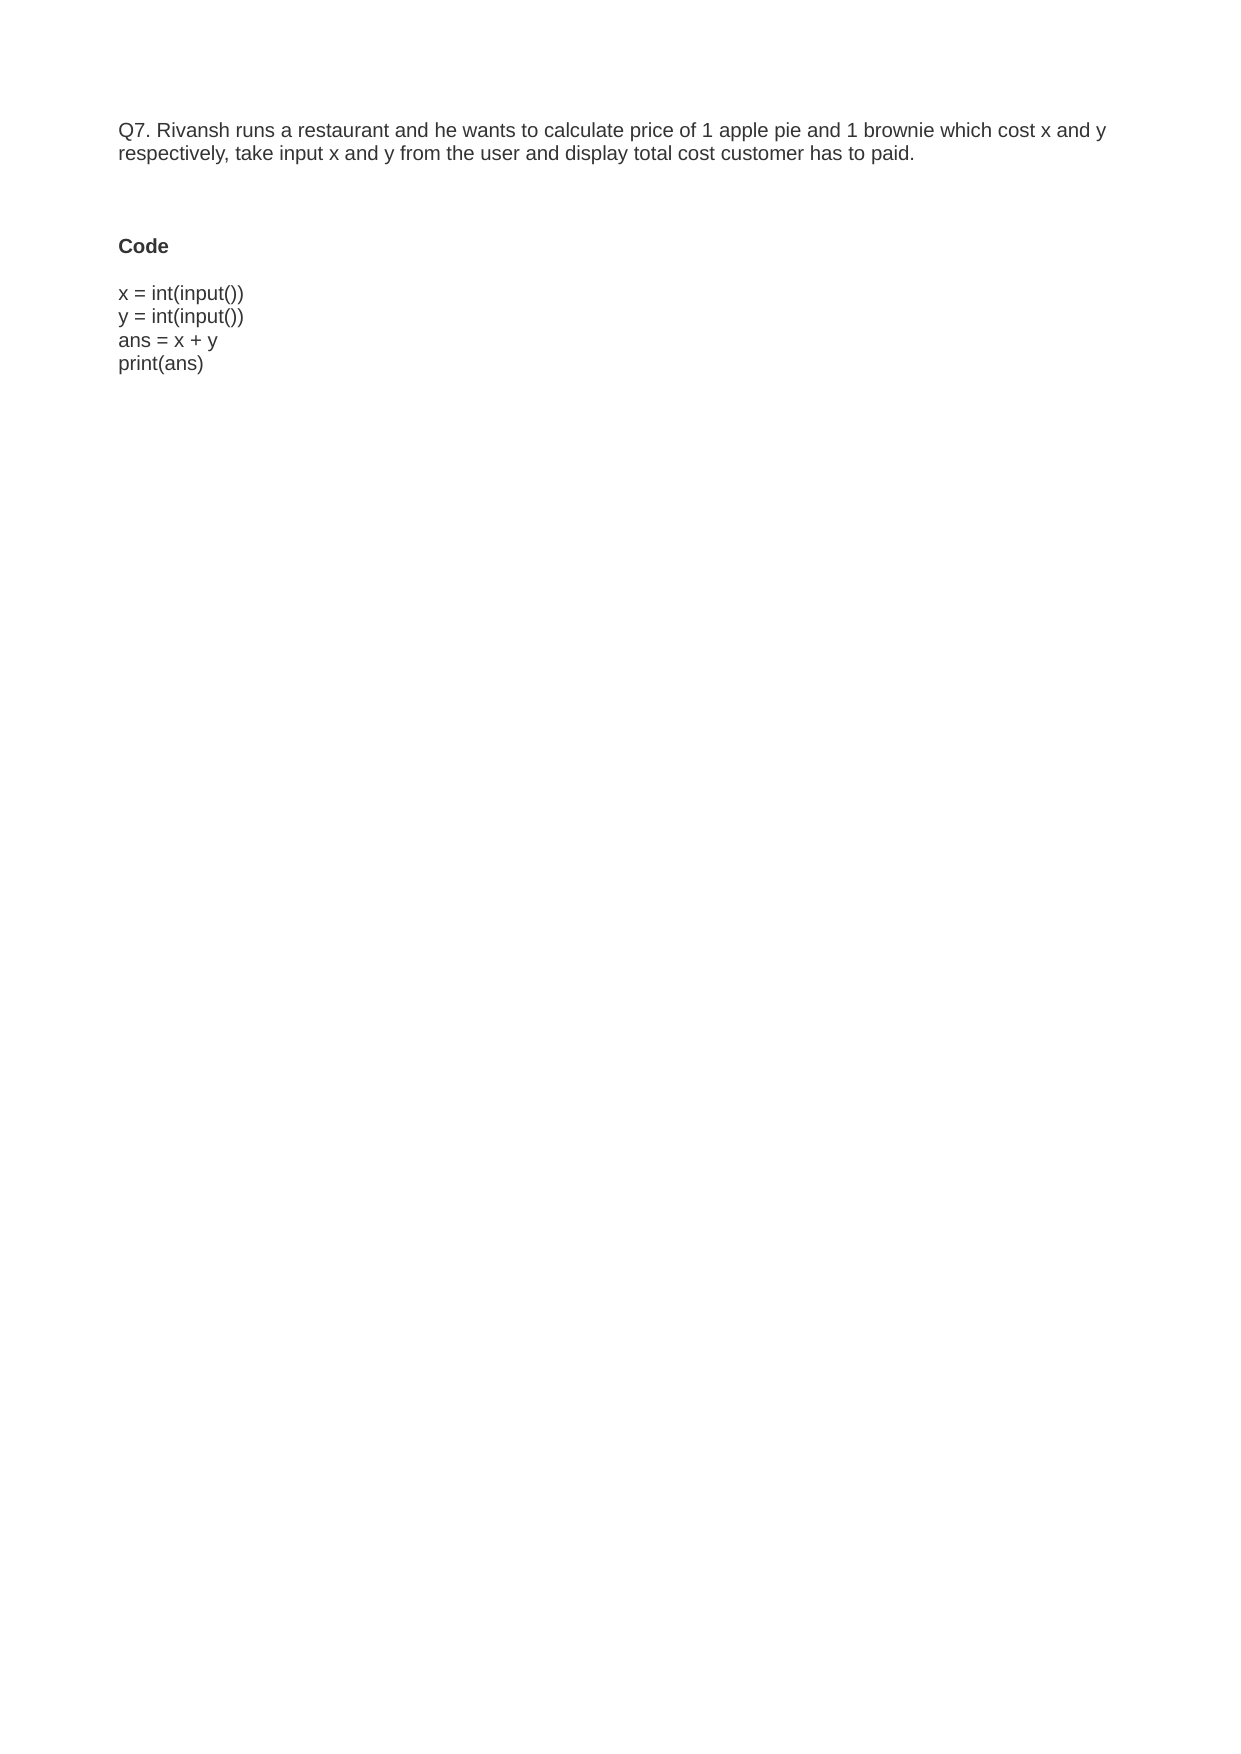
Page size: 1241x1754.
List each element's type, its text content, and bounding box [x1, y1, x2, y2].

text ans = x + y [118, 328, 1122, 351]
text print(ans) [118, 351, 1122, 375]
text y = int(input()) [118, 305, 1122, 328]
text Code [118, 235, 1122, 258]
text x = int(input()) [118, 281, 1122, 305]
text Q7. Rivansh runs a restaurant and he wants to calculate price of 1 apple pie and 1 brownie which cost x and y respectively, take input x and y from the user and display total cost customer has to paid. [118, 118, 1122, 165]
